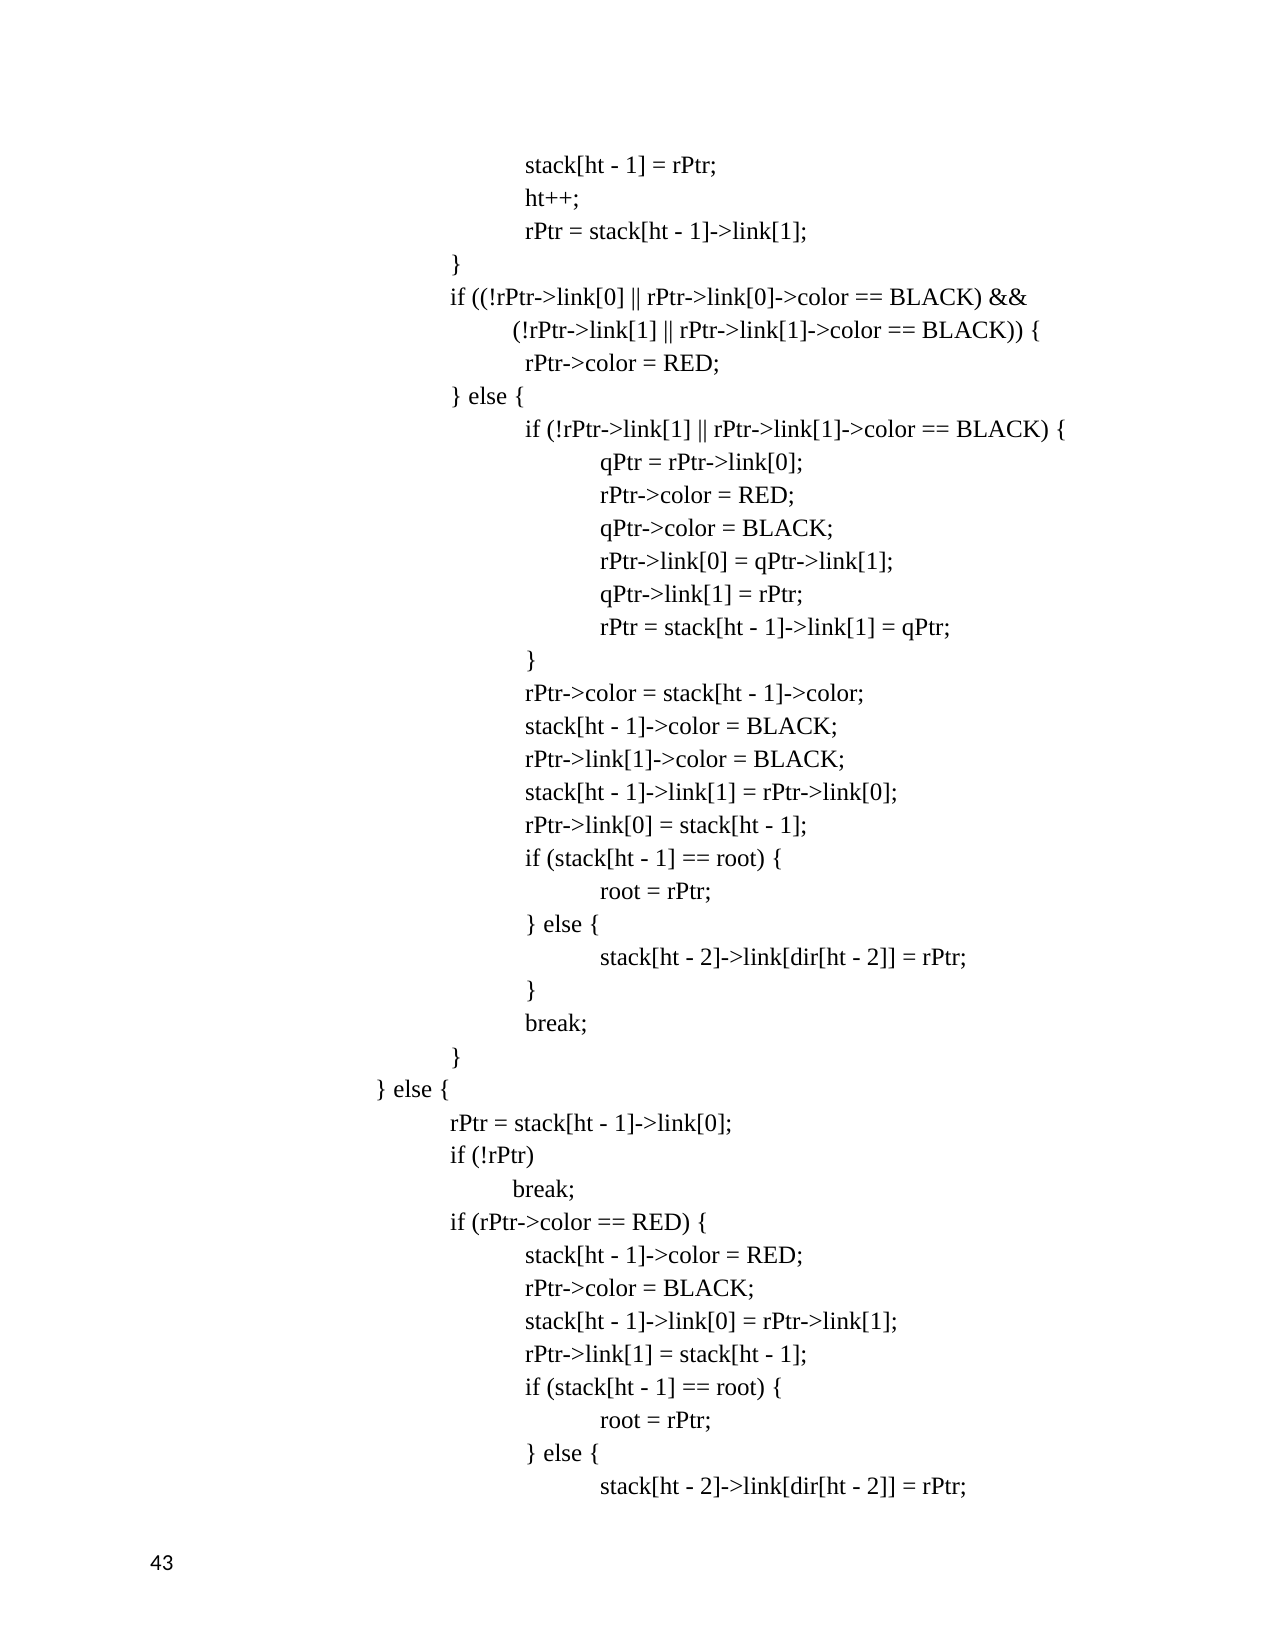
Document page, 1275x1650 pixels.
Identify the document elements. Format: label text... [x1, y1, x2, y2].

text if (stack[ht - 1] == root) { [150, 843, 1125, 872]
text ht++; [150, 183, 1125, 212]
text } else { [150, 1438, 1125, 1467]
text stack[ht - 1]->link[0] = rPtr->link[1]; [150, 1306, 1125, 1334]
text qPtr->color = BLACK; [150, 513, 1125, 542]
text root = rPtr; [150, 876, 1125, 905]
text root = rPtr; [150, 1405, 1125, 1433]
text stack[ht - 2]->link[dir[ht - 2]] = rPtr; [150, 1471, 1125, 1499]
text } else { [150, 1074, 1125, 1103]
text rPtr = stack[ht - 1]->link[1]; [150, 216, 1125, 245]
text } [150, 249, 1125, 278]
text } else { [150, 909, 1125, 938]
text qPtr = rPtr->link[0]; [150, 447, 1125, 476]
text rPtr->link[1] = stack[ht - 1]; [150, 1339, 1125, 1367]
text rPtr->color = RED; [150, 348, 1125, 377]
text rPtr->color = RED; [150, 480, 1125, 509]
text (!rPtr->link[1] || rPtr->link[1]->color == BLACK)) { [150, 315, 1125, 344]
text stack[ht - 1] = rPtr; [150, 150, 1125, 179]
text rPtr->color = BLACK; [150, 1273, 1125, 1301]
text rPtr->color = stack[ht - 1]->color; [150, 678, 1125, 707]
text rPtr->link[0] = stack[ht - 1]; [150, 810, 1125, 839]
text if (!rPtr) [150, 1141, 1125, 1169]
text } [150, 1042, 1125, 1070]
text stack[ht - 1]->color = RED; [150, 1240, 1125, 1268]
text if ((!rPtr->link[0] || rPtr->link[0]->color == BLACK) && [150, 282, 1125, 311]
text rPtr = stack[ht - 1]->link[0]; [150, 1108, 1125, 1136]
text if (stack[ht - 1] == root) { [150, 1372, 1125, 1401]
text } [150, 976, 1125, 1004]
text if (!rPtr->link[1] || rPtr->link[1]->color == BLACK) { [150, 414, 1125, 443]
text } [150, 645, 1125, 674]
text rPtr = stack[ht - 1]->link[1] = qPtr; [150, 612, 1125, 641]
text rPtr->link[1]->color = BLACK; [150, 744, 1125, 773]
text stack[ht - 1]->color = BLACK; [150, 711, 1125, 740]
text if (rPtr->color == RED) { [150, 1207, 1125, 1235]
text stack[ht - 1]->link[1] = rPtr->link[0]; [150, 777, 1125, 806]
text stack[ht - 2]->link[dir[ht - 2]] = rPtr; [150, 942, 1125, 971]
text } else { [150, 381, 1125, 410]
text rPtr->link[0] = qPtr->link[1]; [150, 546, 1125, 575]
text break; [150, 1174, 1125, 1202]
text qPtr->link[1] = rPtr; [150, 579, 1125, 608]
text break; [150, 1008, 1125, 1037]
